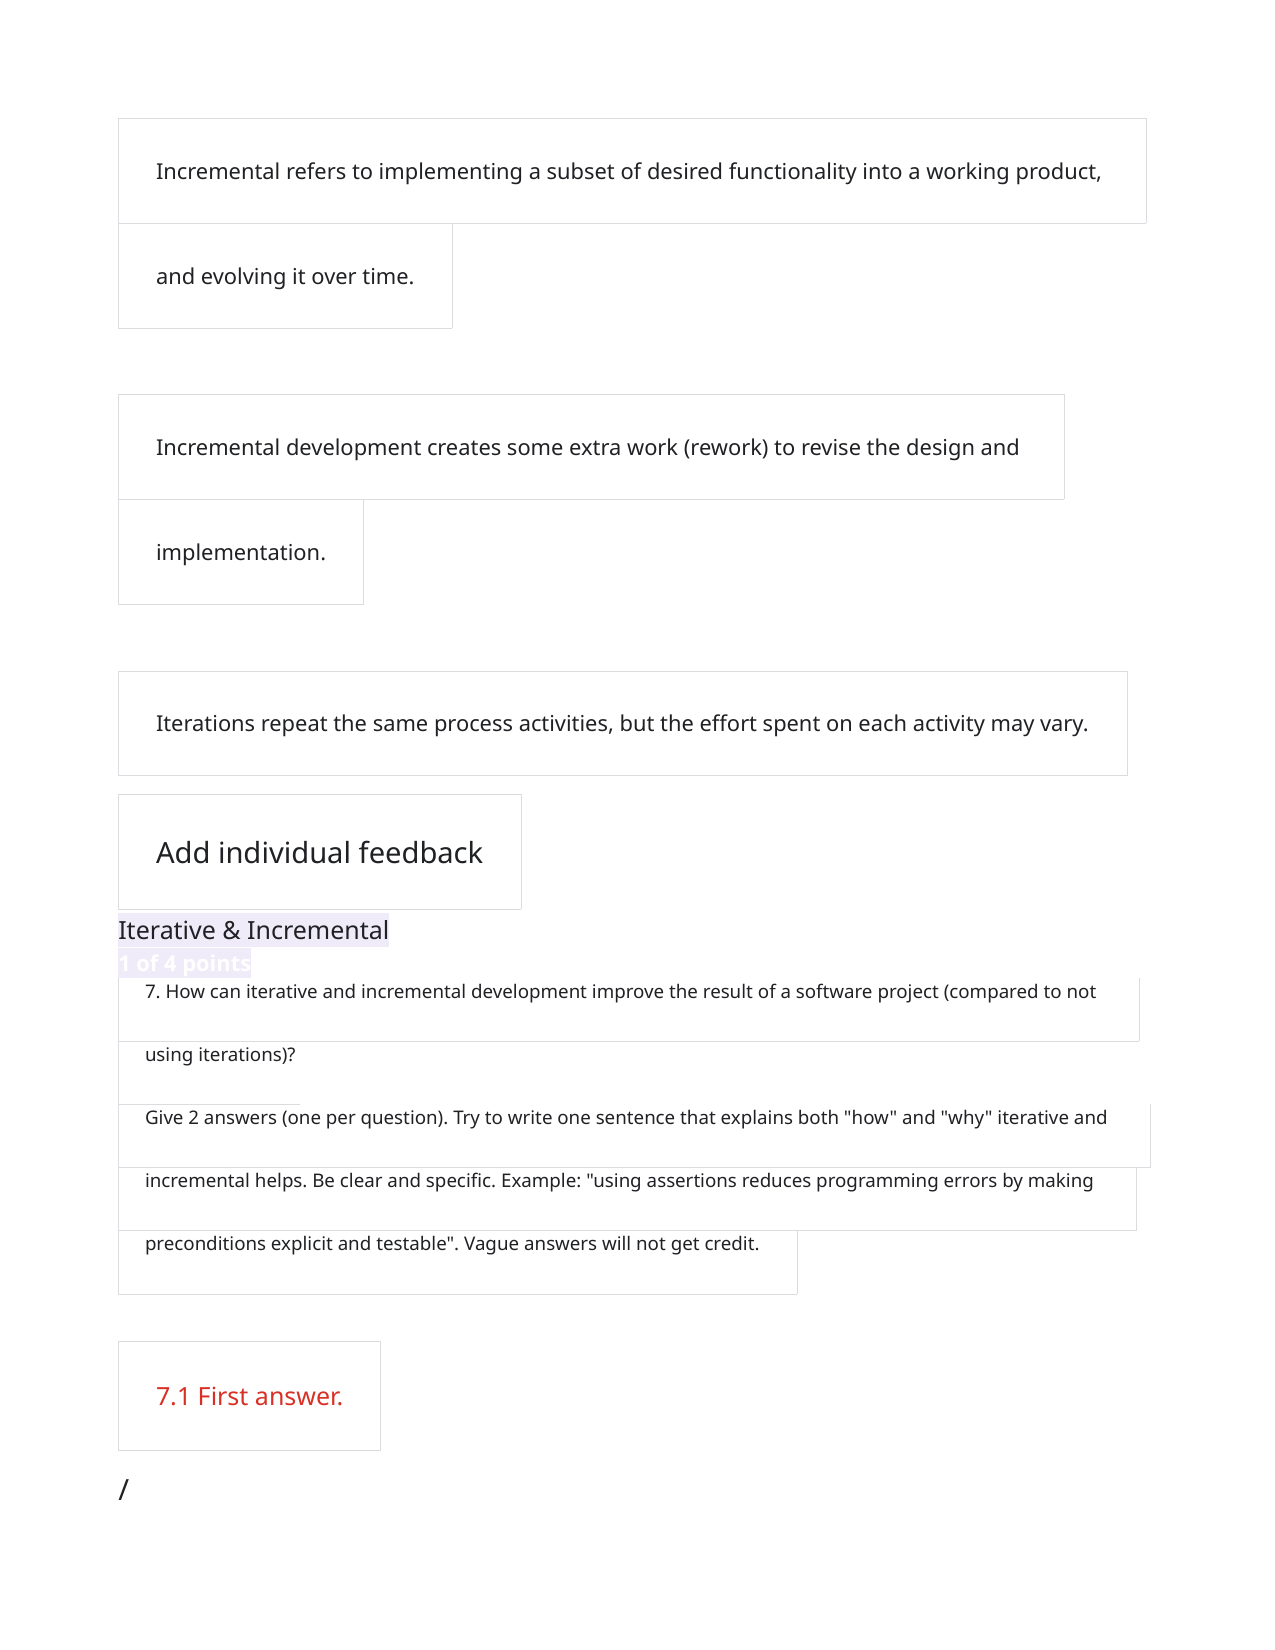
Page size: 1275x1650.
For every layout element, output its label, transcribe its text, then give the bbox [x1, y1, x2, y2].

text [522, 794, 1157, 909]
text [0, 1469, 84, 1498]
text Iterative & Incremental [118, 909, 1157, 947]
text Incremental development creates some extra work (rework) to revise the design and implementation. [119, 394, 1157, 604]
text Add individual feedback [119, 795, 521, 909]
text / [118, 1469, 1157, 1509]
text Incremental refers to implementing a subset of desired functionality into a working product, and evolving it over time. [119, 224, 452, 328]
text [381, 1341, 1157, 1450]
text Iterations repeat the same process activities, but the effort spent on each activity may vary. [119, 672, 1127, 775]
text Incremental refers to implementing a subset of desired functionality into a working product, and evolving it over time. [453, 118, 1157, 328]
text 7. How can iterative and incremental development improve the result of a software project (compared to not using iterations)? Give 2 answers (one per question). Try to write one sentence that explains both "how" and "why" iterative and incremental helps. Be clear and specific. Example: "using assertions reduces programming errors by making preconditions explicit and testable". Vague answers will not get credit. [119, 978, 1157, 1294]
text [1128, 671, 1157, 776]
text 7.1 First answer. [119, 1342, 380, 1450]
text Incremental refers to implementing a subset of desired functionality into a working product, and evolving it over time. [119, 119, 1146, 223]
text 1 of 4 points [118, 947, 1157, 978]
